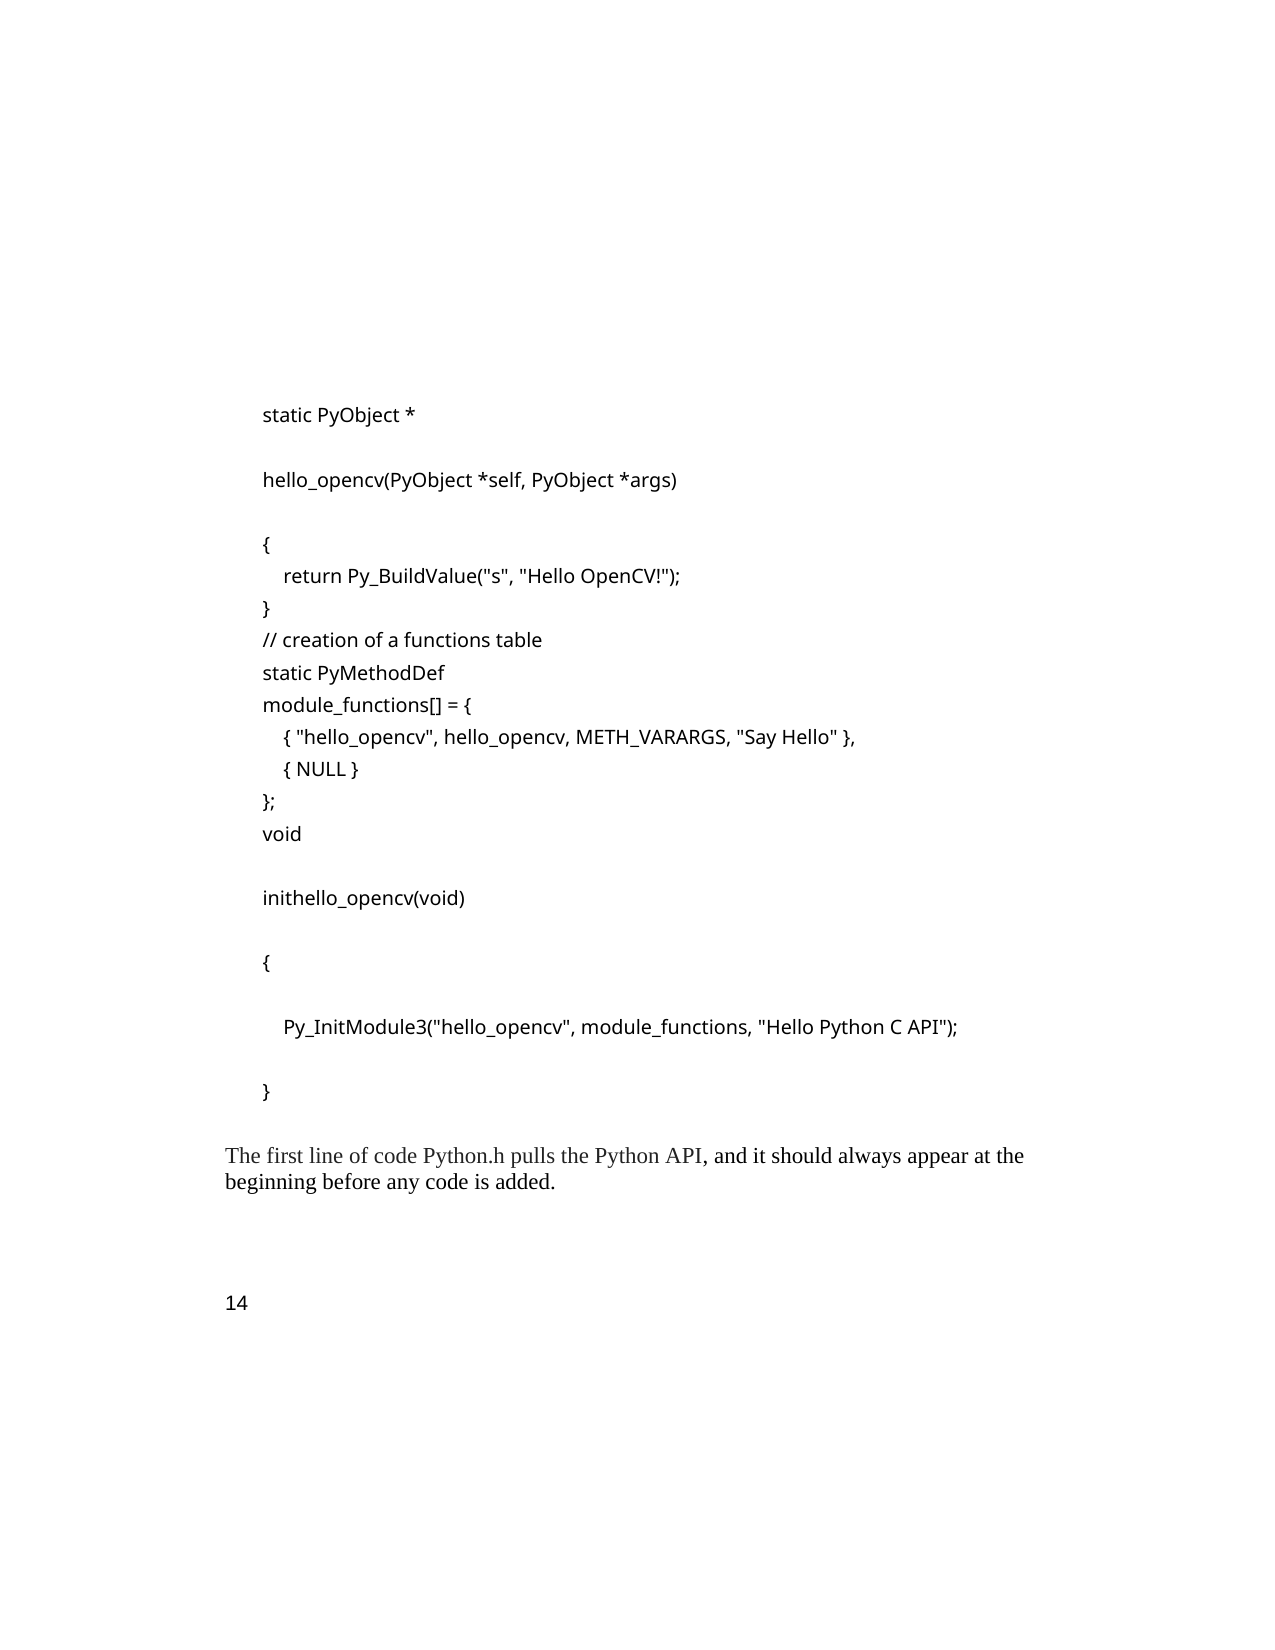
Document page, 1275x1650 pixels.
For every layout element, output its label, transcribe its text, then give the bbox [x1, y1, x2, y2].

text hello_opencv(PyObject *self, PyObject *args) [262, 466, 1050, 493]
text The first line of code Python.h pulls the Python API, and it should always appear at the beginning before any code is added. [225, 1142, 1050, 1194]
text }; [262, 788, 1050, 815]
text Py_InitModule3("hello_opencv", module_functions, "Hello Python C API"); [262, 1013, 1050, 1040]
text module_functions[] = { [262, 691, 1050, 718]
text { [262, 949, 1050, 976]
text { [262, 530, 1050, 557]
text static PyMethodDef [262, 659, 1050, 686]
text static PyObject * [262, 401, 1050, 428]
text // creation of a functions table [262, 627, 1050, 654]
text } [262, 594, 1050, 622]
text } [262, 1077, 1050, 1104]
text void [262, 820, 1050, 847]
text return Py_BuildValue("s", "Hello OpenCV!"); [262, 562, 1050, 589]
text { "hello_opencv", hello_opencv, METH_VARARGS, "Say Hello" }, [262, 723, 1050, 750]
text { NULL } [262, 756, 1050, 782]
text inithello_opencv(void) [262, 884, 1050, 911]
